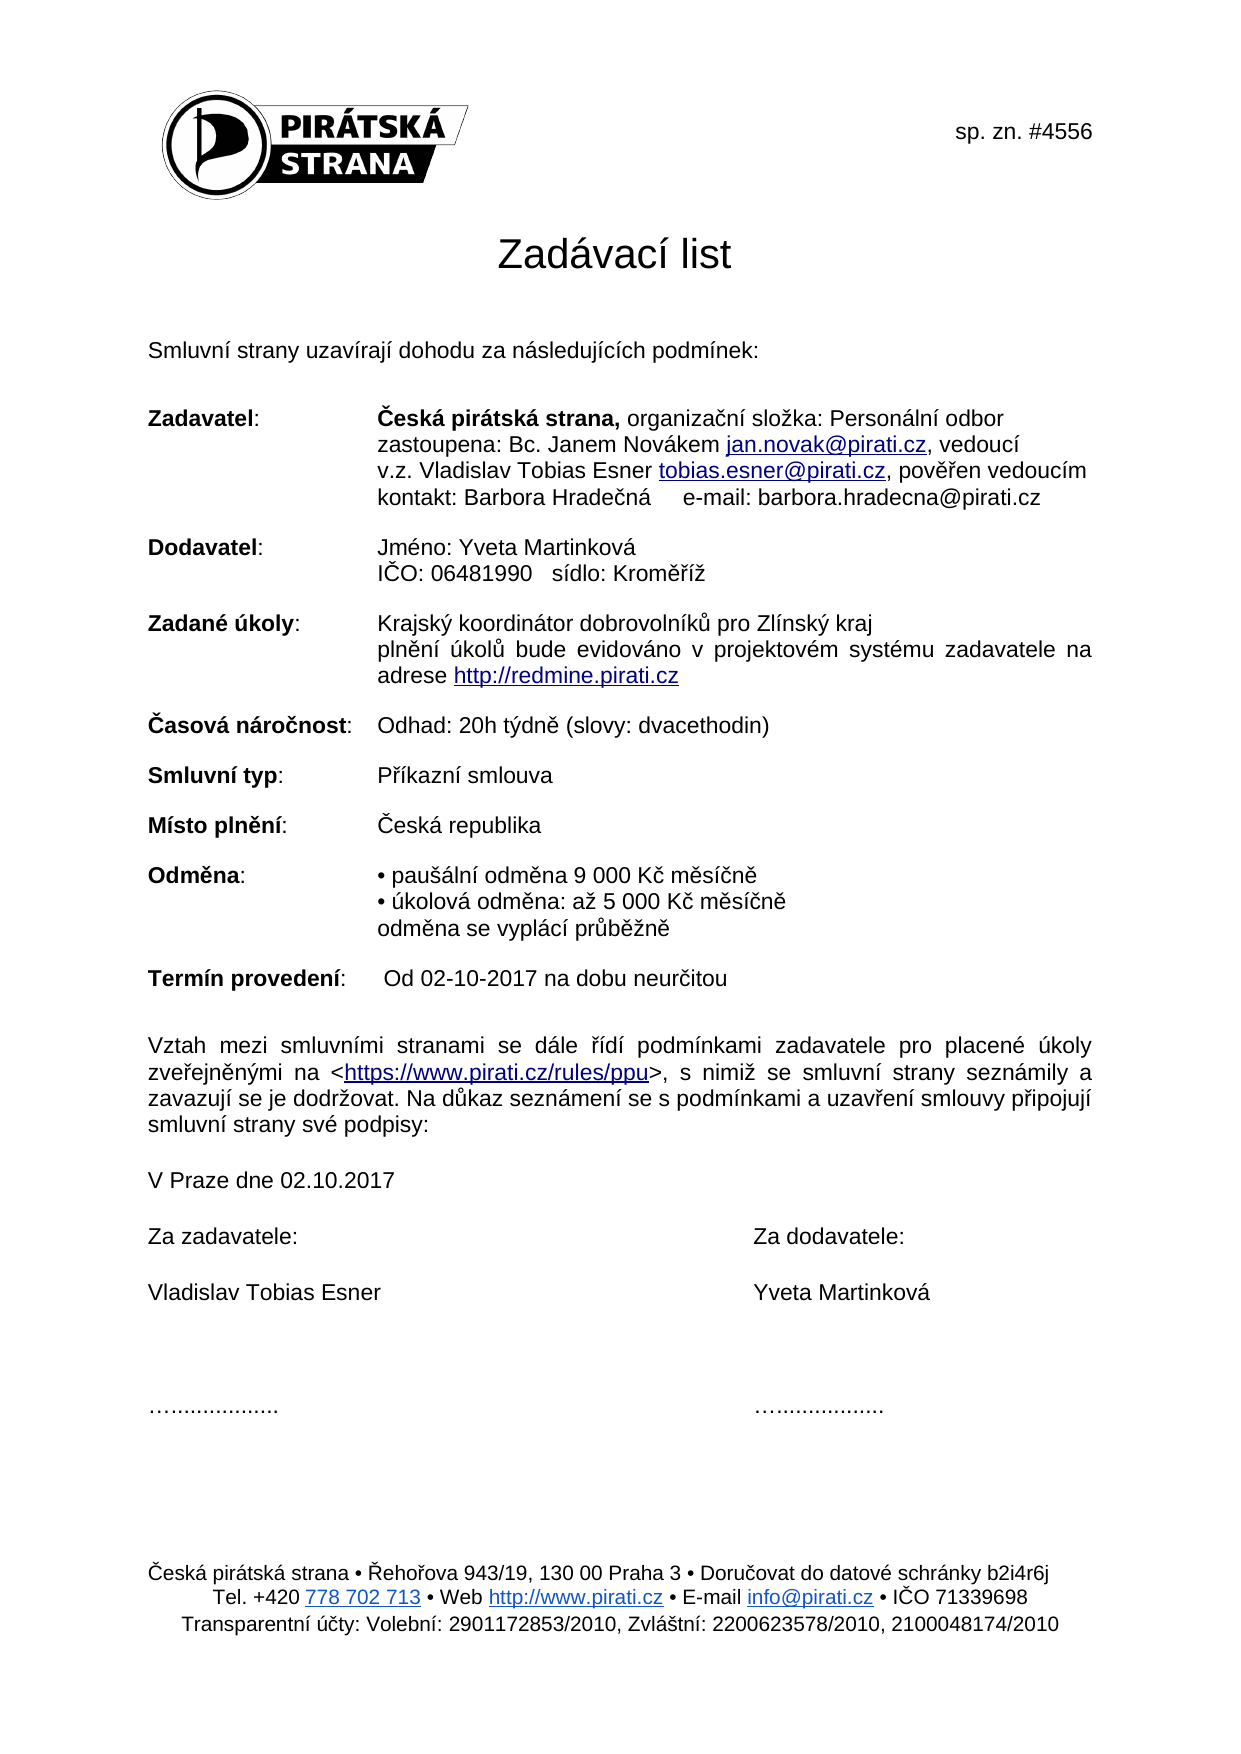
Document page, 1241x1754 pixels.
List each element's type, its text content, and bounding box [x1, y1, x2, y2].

text Vladislav Tobias Esner Yveta Martinková [148, 1279, 1093, 1305]
text sp. zn. #4556 [483, 118, 1093, 144]
table_cell Odměna: [148, 850, 377, 953]
table_cell Místo plnění: [148, 800, 377, 850]
text Smluvní strany uzavírají dohodu za následujících podmínek: [148, 337, 1093, 363]
text Vztah mezi smluvními stranami se dále řídí podmínkami zadavatele pro placené úkoly zveřejněnými na <https://www.pirati.cz/rules/ppu>, s nimiž se smluvní strany seznámily a zavazují se je dodržovat. Na důkaz seznámení se s podmínkami a uzavření smlouvy připojují smluvní strany své podpisy: [148, 1032, 1093, 1138]
subtitle Zadávací list [148, 230, 1093, 278]
table_cell • paušální odměna 9 000 Kč měsíčně • úkolová odměna: až 5 000 Kč měsíčně odměna se vyplácí průběžně [377, 850, 1093, 953]
table_cell Odhad: 20h týdně (slovy: dvacethodin) [377, 701, 1093, 750]
text V Praze dne 02.10.2017 [148, 1167, 1093, 1193]
table_cell Časová náročnost: [148, 701, 377, 750]
table_cell Zadané úkoly: [148, 598, 377, 701]
text …................. …................. [148, 1392, 1093, 1418]
table_cell Krajský koordinátor dobrovolníků pro Zlínský kraj plnění úkolů bude evidováno v projektovém systému zadavatele na adrese http://redmine.pirati.cz [377, 598, 1093, 701]
picture [147, 75, 483, 214]
table_header Česká pirátská strana, organizační složka: Personální odbor zastoupena: Bc. Janem Novákem jan.novak@pirati.cz, vedoucí v.z. Vladislav Tobias Esner tobias.esner@pirati.cz, pověřen vedoucím kontakt: Barbora Hradečná e-mail: barbora.hradecna@pirati.cz [377, 393, 1093, 522]
table_cell Dodavatel: [148, 522, 377, 598]
table_cell Česká republika [377, 800, 1093, 850]
table_cell Jméno: Yveta Martinková IČO: 06481990 sídlo: Kroměříž [377, 522, 1093, 598]
text Za zadavatele: Za dodavatele: [148, 1223, 1093, 1249]
table_cell Smluvní typ: [148, 750, 377, 800]
table_cell Od 02-10-2017 na dobu neurčitou [377, 953, 1093, 1003]
table_cell Příkazní smlouva [377, 750, 1093, 800]
table_header Zadavatel: [148, 393, 377, 522]
table_cell Termín provedení: [148, 953, 377, 1003]
